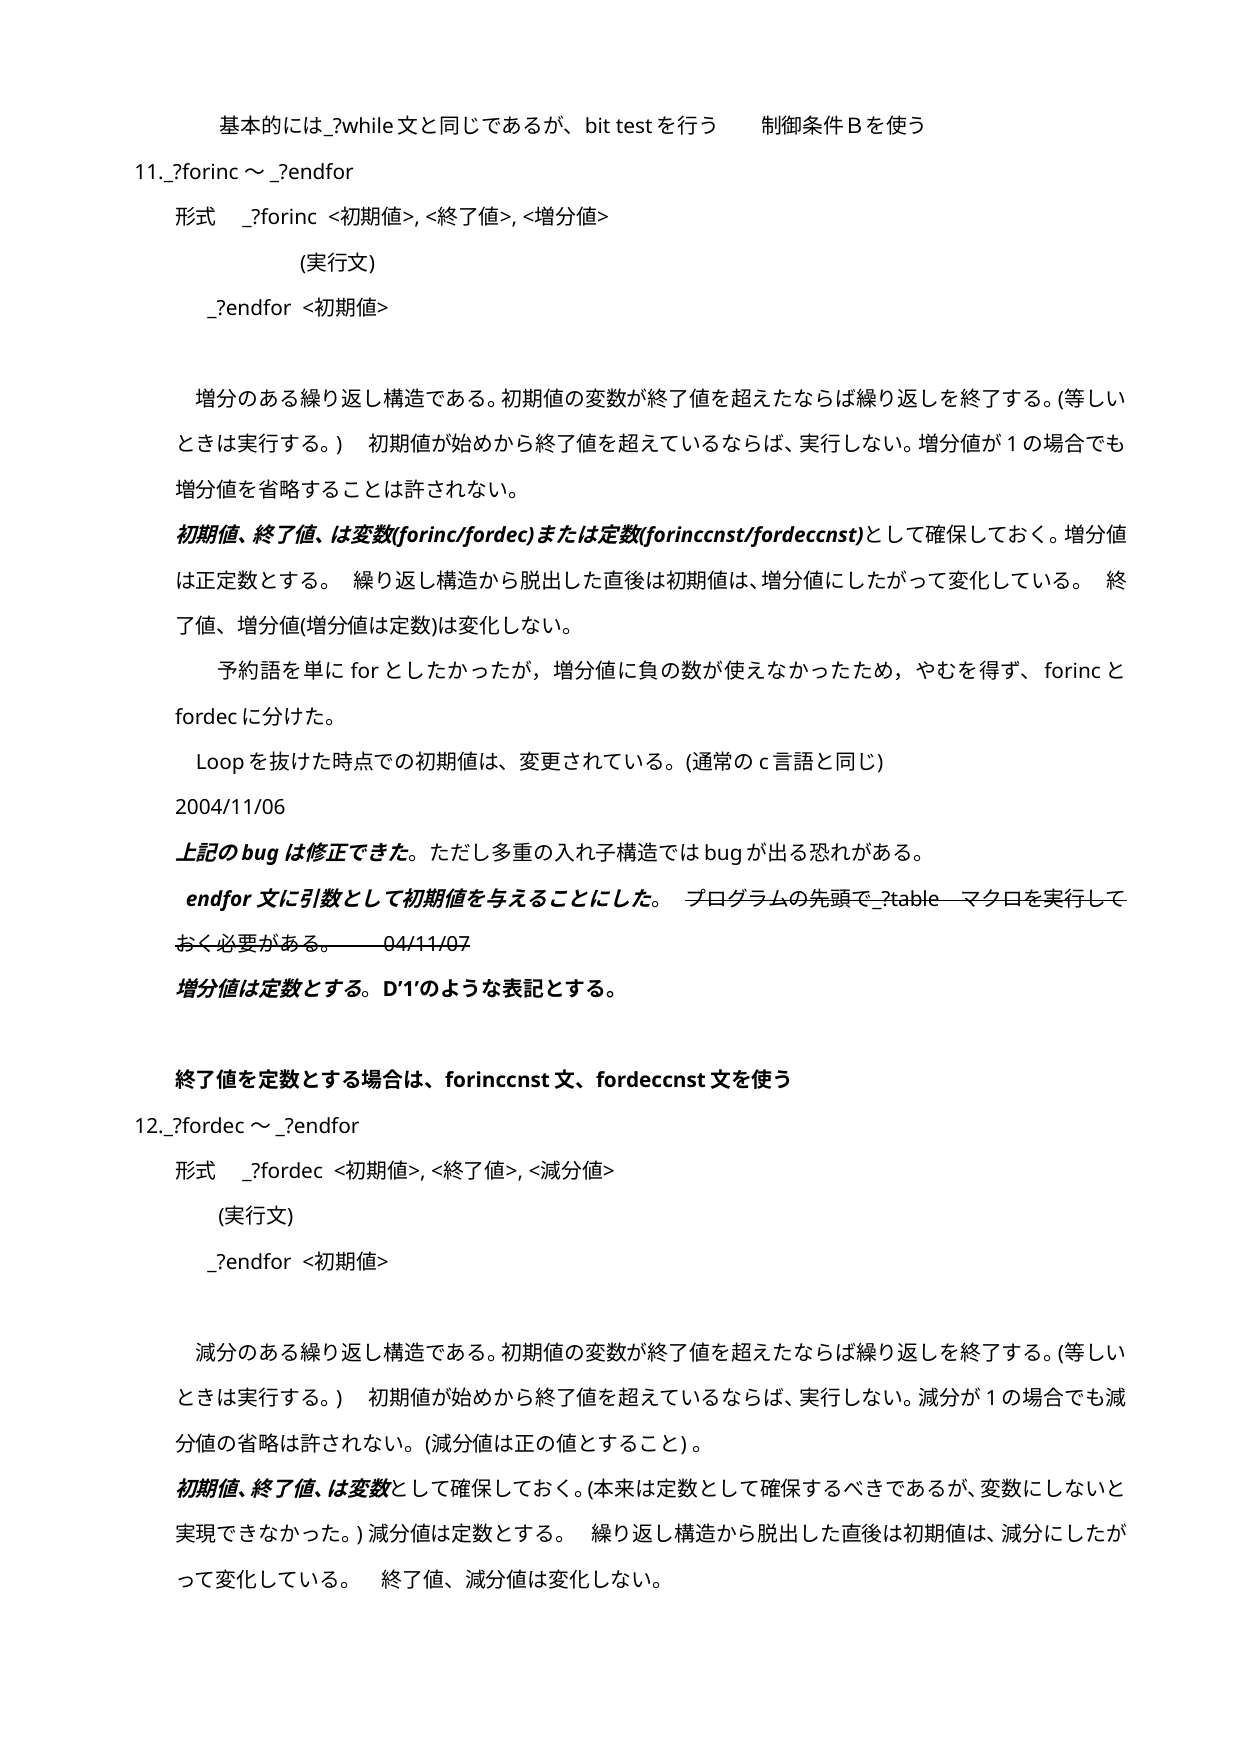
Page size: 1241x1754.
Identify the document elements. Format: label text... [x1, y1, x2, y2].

text Loopを抜けた時点での初期値は、変更されている。(通常のc言語と同じ) [175, 737, 1126, 782]
text 2004/11/06 [175, 782, 1126, 828]
text endfor 文に引数として初期値を与えることにした。 プログラムの先頭で_?table マクロを実行しておく必要がある。 04/11/07 [175, 873, 1126, 964]
text 減分のある繰り返し構造である。初期値の変数が終了値を超えたならば繰り返しを終了する。(等しいときは実行する。) 初期値が始めから終了値を超えているならば、実行しない。減分が1の場合でも減分値の省略は許されない。(減分値は正の値とすること) 。 [175, 1327, 1126, 1464]
list _?fordec ～ _?endfor [134, 1100, 1126, 1146]
text 増分値は定数とする。D’1’のような表記とする。 [175, 964, 1126, 1009]
text _?endfor <初期値> [175, 1237, 1126, 1282]
text 増分のある繰り返し構造である。初期値の変数が終了値を超えたならば繰り返しを終了する。(等しいときは実行する。) 初期値が始めから終了値を超えているならば、実行しない。増分値が1の場合でも増分値を省略することは許されない。 [175, 374, 1126, 510]
list _?forinc ～ _?endfor [134, 147, 1126, 192]
text (実行文) [175, 237, 1126, 283]
text 形式 _?forinc <初期値>, <終了値>, <増分値> [175, 192, 1126, 237]
text 形式 _?fordec <初期値>, <終了値>, <減分値> [175, 1146, 1126, 1191]
text 終了値を定数とする場合は、forinccnst文、fordeccnst文を使う [175, 1055, 1126, 1100]
text 上記のbugは修正できた。ただし多重の入れ子構造ではbugが出る恐れがある。 [175, 828, 1126, 873]
text (実行文) [175, 1191, 1126, 1237]
text 予約語を単にforとしたかったが，増分値に負の数が使えなかったため，やむを得ず、forincとfordecに分けた。 [175, 646, 1126, 737]
text 初期値、終了値、は変数(forinc/fordec)または定数(forinccnst/fordeccnst)として確保しておく。増分値は正定数とする。 繰り返し構造から脱出した直後は初期値は、増分値にしたがって変化している。 終了値、増分値(増分値は定数)は変化しない。 [175, 510, 1126, 646]
text _?endfor <初期値> [175, 283, 1126, 328]
text 初期値、終了値、は変数として確保しておく。(本来は定数として確保するべきであるが、変数にしないと実現できなかった。) 減分値は定数とする。 繰り返し構造から脱出した直後は初期値は、減分にしたがって変化している。 終了値、減分値は変化しない。 [175, 1464, 1126, 1600]
text 基本的には_?while文と同じであるが、bit testを行う 制御条件Ｂを使う [219, 101, 1126, 147]
